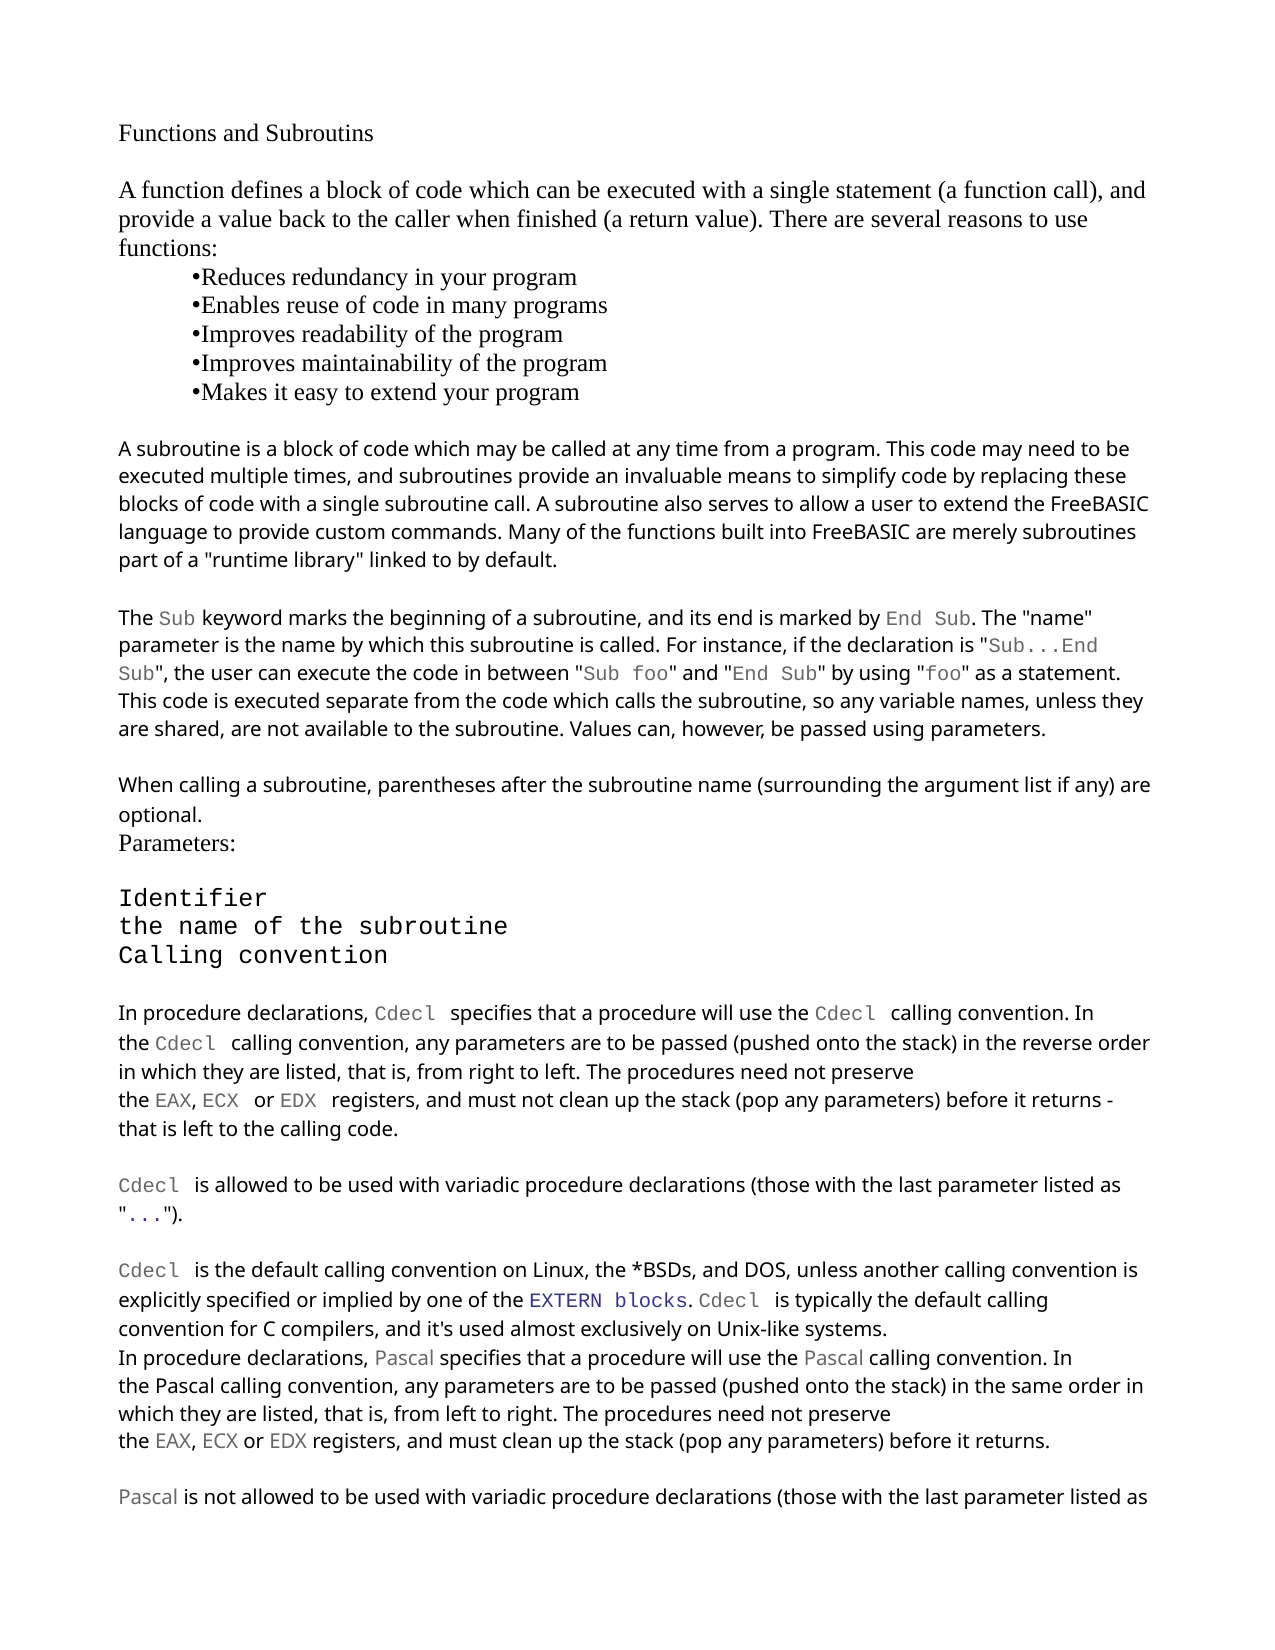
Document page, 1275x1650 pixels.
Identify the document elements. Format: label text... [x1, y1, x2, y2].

text Identifier [118, 886, 1157, 914]
list Enables reuse of code in many programs [118, 291, 1157, 319]
list Makes it easy to extend your program [118, 377, 1157, 406]
text In procedure declarations, Cdecl specifies that a procedure will use the Cdecl calling convention. In the Cdecl calling convention, any parameters are to be passed (pushed onto the stack) in the reverse order in which they are listed, that is, from right to left. The procedures need not preserve the EAX, ECX or EDX registers, and must not clean up the stack (pop any parameters) before it returns - that is left to the calling code. Cdecl is allowed to be used with variadic procedure declarations (those with the last parameter listed as "..."). Cdecl is the default calling convention on Linux, the *BSDs, and DOS, unless another calling convention is explicitly specified or implied by one of the EXTERN blocks. Cdecl is typically the default calling convention for C compilers, and it's used almost exclusively on Unix-like systems. [118, 999, 1157, 1344]
text Parameters: [118, 828, 1157, 857]
list Improves maintainability of the program [118, 348, 1157, 377]
text In procedure declarations, Pascal specifies that a procedure will use the Pascal calling convention. In the Pascal calling convention, any parameters are to be passed (pushed onto the stack) in the same order in which they are listed, that is, from left to right. The procedures need not preserve the EAX, ECX or EDX registers, and must clean up the stack (pop any parameters) before it returns. Pascal is not allowed to be used with variadic procedure declarations (those with the last parameter listed as [118, 1344, 1157, 1510]
text A function defines a block of code which can be executed with a single statement (a function call), and provide a value back to the caller when finished (a return value). There are several reasons to use functions: [118, 176, 1157, 262]
list Improves readability of the program [118, 319, 1157, 348]
list Reduces redundancy in your program [118, 262, 1157, 291]
text the name of the subroutine [118, 914, 1157, 942]
text Calling convention [118, 942, 1157, 971]
text Functions and Subroutins [118, 118, 1157, 147]
text A subroutine is a block of code which may be called at any time from a program. This code may need to be executed multiple times, and subroutines provide an invaluable means to simplify code by replacing these blocks of code with a single subroutine call. A subroutine also serves to allow a user to extend the FreeBASIC language to provide custom commands. Many of the functions built into FreeBASIC are merely subroutines part of a "runtime library" linked to by default. The Sub keyword marks the beginning of a subroutine, and its end is marked by End Sub. The "name" parameter is the name by which this subroutine is called. For instance, if the declaration is "Sub...End Sub", the user can execute the code in between "Sub foo" and "End Sub" by using "foo" as a statement. This code is executed separate from the code which calls the subroutine, so any variable names, unless they are shared, are not available to the subroutine. Values can, however, be passed using parameters. When calling a subroutine, parentheses after the subroutine name (surrounding the argument list if any) are optional. [118, 406, 1157, 828]
